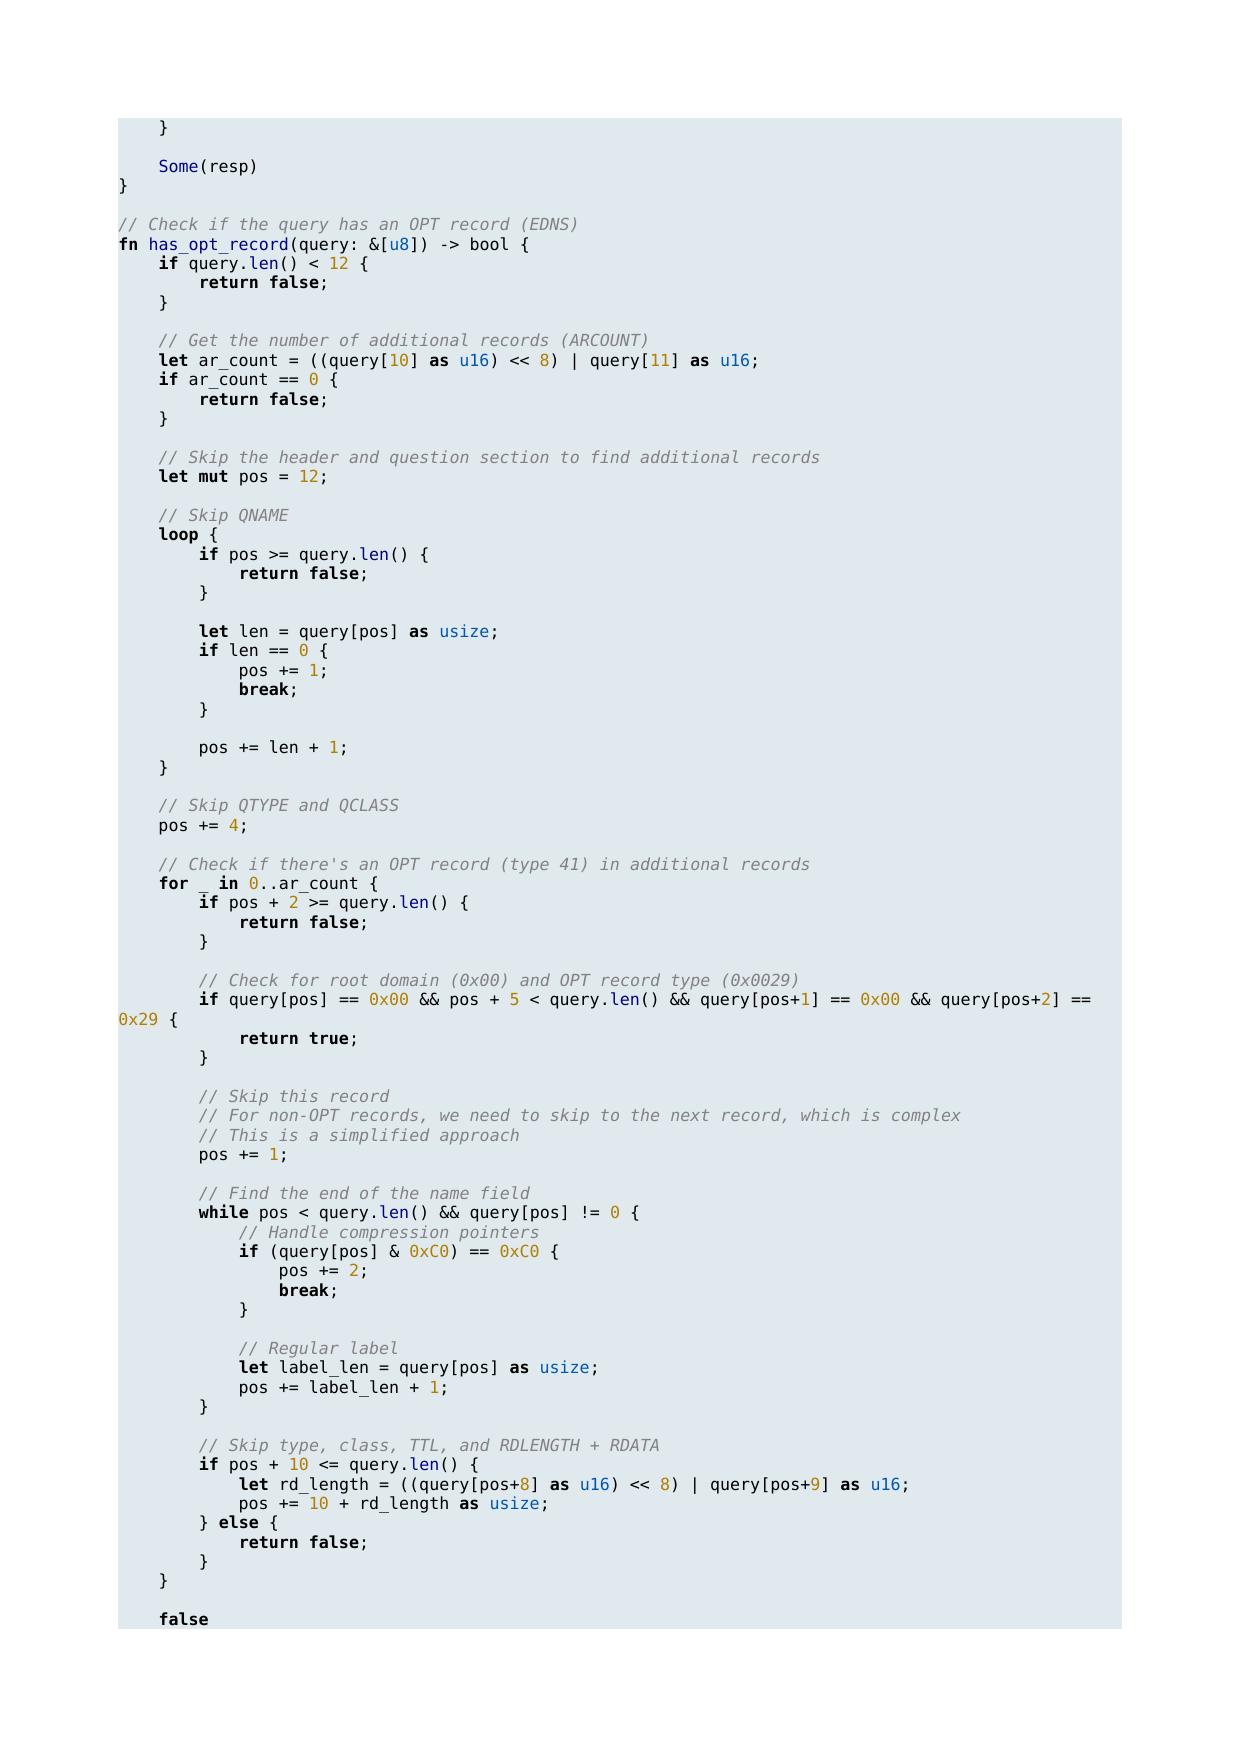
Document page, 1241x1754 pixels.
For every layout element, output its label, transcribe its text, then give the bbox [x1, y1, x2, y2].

text return false; [118, 273, 1122, 292]
text let rd_length = ((query[pos+8] as u16) << 8) | query[pos+9] as u16; [118, 1474, 1122, 1494]
text // Skip QTYPE and QCLASS [118, 796, 1122, 816]
text while pos < query.len() && query[pos] != 0 { [118, 1203, 1122, 1222]
text } [118, 118, 1122, 137]
text Some(resp) [118, 157, 1122, 176]
text } else { [118, 1513, 1122, 1532]
text // Skip the header and question section to find additional records [118, 447, 1122, 467]
text } [118, 1397, 1122, 1416]
text if ar_count == 0 { [118, 370, 1122, 389]
text } [118, 1552, 1122, 1571]
text return false; [118, 1532, 1122, 1552]
text pos += 4; [118, 816, 1122, 835]
text return true; [118, 1029, 1122, 1048]
text } [118, 1571, 1122, 1591]
text let label_len = query[pos] as usize; [118, 1358, 1122, 1377]
text pos += 1; [118, 1145, 1122, 1164]
text pos += len + 1; [118, 738, 1122, 757]
text } [118, 1048, 1122, 1067]
text loop { [118, 525, 1122, 544]
text } [118, 1300, 1122, 1319]
text if pos >= query.len() { [118, 544, 1122, 564]
text // Get the number of additional records (ARCOUNT) [118, 331, 1122, 351]
text } [118, 583, 1122, 602]
text if len == 0 { [118, 641, 1122, 661]
text } [118, 409, 1122, 428]
text // Find the end of the name field [118, 1184, 1122, 1203]
text pos += label_len + 1; [118, 1377, 1122, 1397]
text } [118, 932, 1122, 951]
text if pos + 2 >= query.len() { [118, 893, 1122, 912]
text let ar_count = ((query[10] as u16) << 8) | query[11] as u16; [118, 351, 1122, 370]
text } [118, 292, 1122, 312]
text // Check for root domain (0x00) and OPT record type (0x0029) [118, 971, 1122, 990]
text false [118, 1610, 1122, 1629]
text // This is a simplified approach [118, 1126, 1122, 1145]
text return false; [118, 564, 1122, 583]
text break; [118, 1281, 1122, 1300]
text let mut pos = 12; [118, 467, 1122, 486]
text // Skip QNAME [118, 506, 1122, 525]
text pos += 10 + rd_length as usize; [118, 1494, 1122, 1513]
text if pos + 10 <= query.len() { [118, 1455, 1122, 1474]
text // Skip type, class, TTL, and RDLENGTH + RDATA [118, 1436, 1122, 1455]
text pos += 2; [118, 1261, 1122, 1281]
text break; [118, 680, 1122, 699]
text if (query[pos] & 0xC0) == 0xC0 { [118, 1242, 1122, 1261]
text // Regular label [118, 1339, 1122, 1358]
text let len = query[pos] as usize; [118, 622, 1122, 641]
text } [118, 176, 1122, 196]
text // Handle compression pointers [118, 1222, 1122, 1242]
text fn has_opt_record(query: &[u8]) -> bool { [118, 234, 1122, 254]
text } [118, 757, 1122, 777]
text // For non-OPT records, we need to skip to the next record, which is complex [118, 1106, 1122, 1126]
text } [118, 699, 1122, 719]
text // Check if the query has an OPT record (EDNS) [118, 215, 1122, 234]
text return false; [118, 912, 1122, 932]
text if query[pos] == 0x00 && pos + 5 < query.len() && query[pos+1] == 0x00 && query[pos+2] == 0x29 { [118, 990, 1122, 1029]
text // Skip this record [118, 1087, 1122, 1106]
text for _ in 0..ar_count { [118, 874, 1122, 893]
text // Check if there's an OPT record (type 41) in additional records [118, 854, 1122, 874]
text return false; [118, 389, 1122, 409]
text pos += 1; [118, 661, 1122, 680]
text if query.len() < 12 { [118, 254, 1122, 273]
